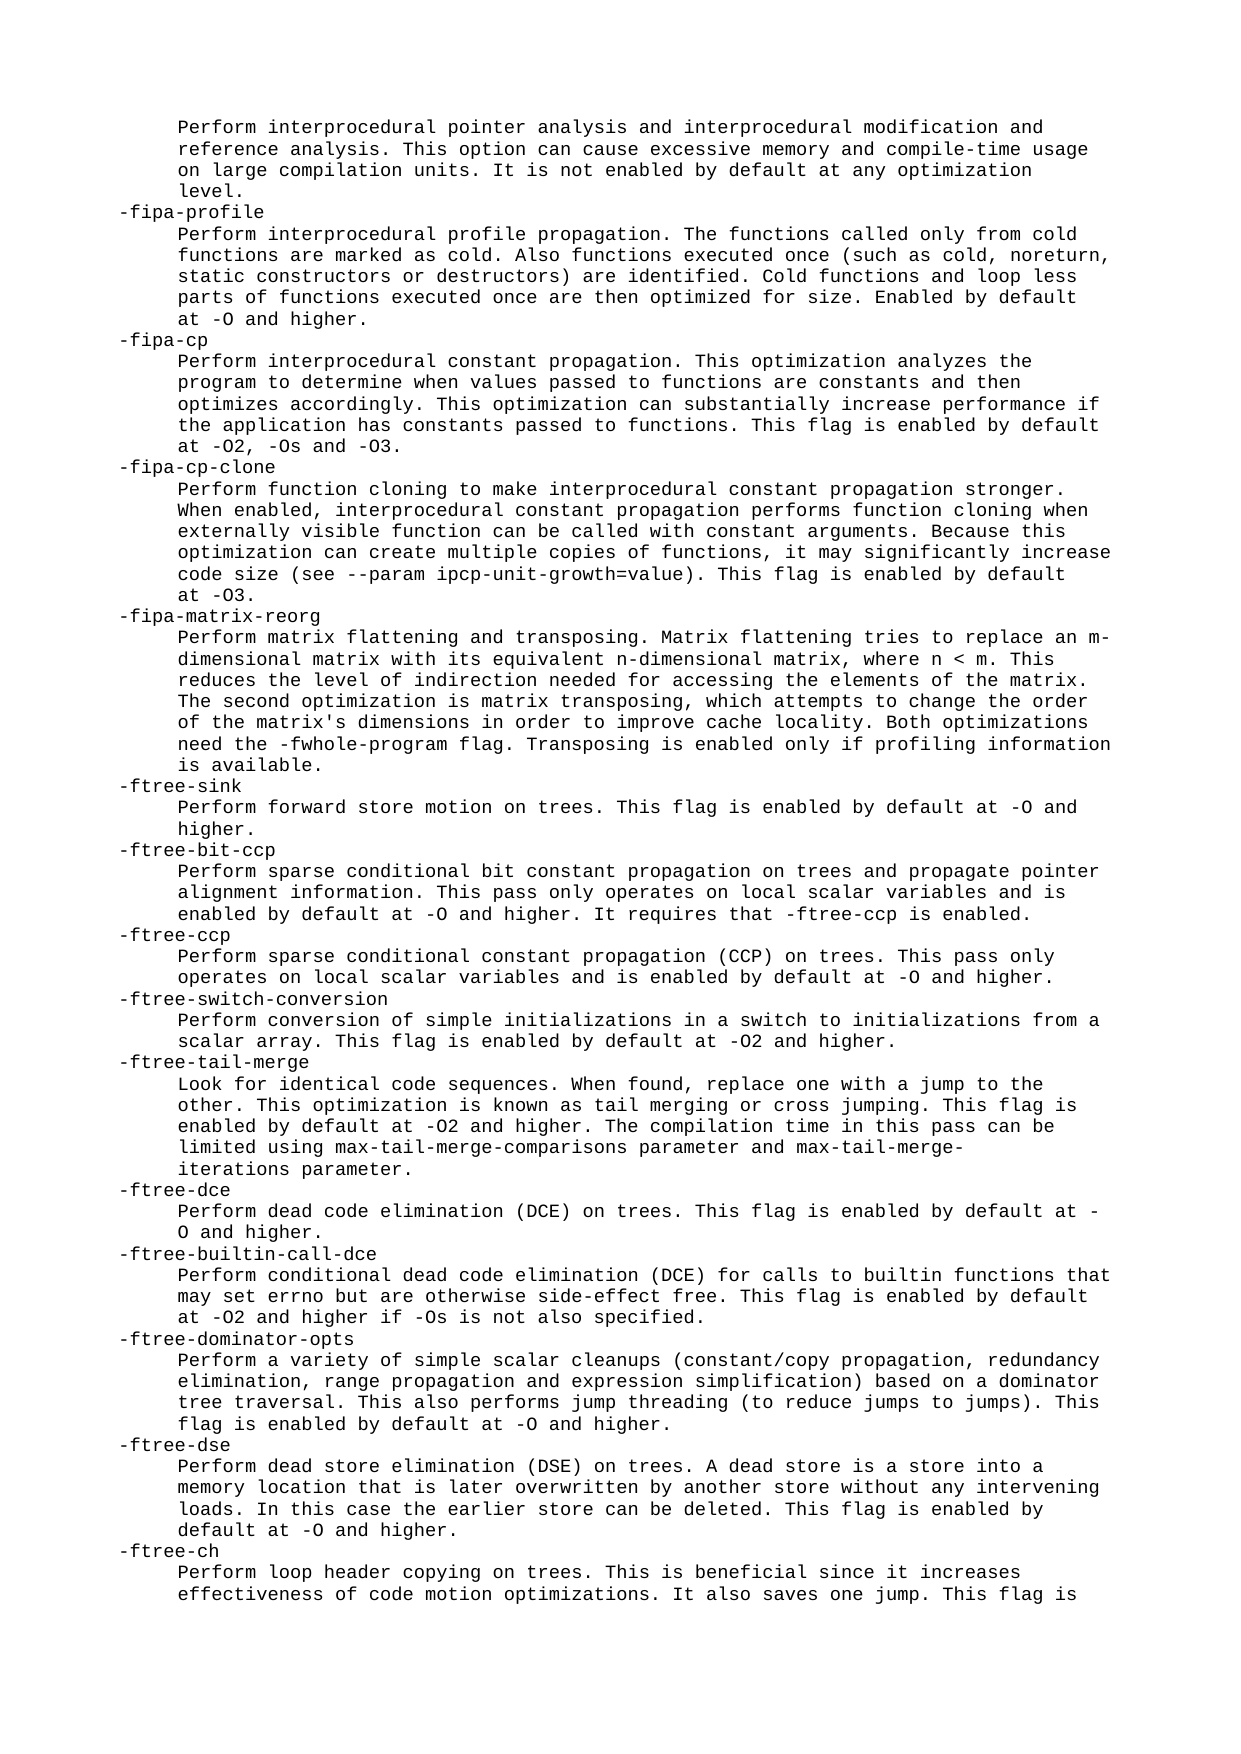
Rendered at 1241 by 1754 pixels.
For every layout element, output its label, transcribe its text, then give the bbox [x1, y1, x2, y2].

list Perform conversion of simple initializations in a switch to initializations from a scalar array. This flag is enabled by default at -O2 and higher. [177, 1011, 1122, 1053]
subtitle -ftree-ch [118, 1542, 1122, 1563]
list Perform dead store elimination (DSE) on trees. A dead store is a store into a memory location that is later overwritten by another store without any intervening loads. In this case the earlier store can be deleted. This flag is enabled by default at -O and higher. [177, 1457, 1122, 1542]
list Perform conditional dead code elimination (DCE) for calls to builtin functions that may set errno but are otherwise side-effect free. This flag is enabled by default at -O2 and higher if -Os is not also specified. [177, 1266, 1122, 1329]
list Perform loop header copying on trees. This is beneficial since it increases effectiveness of code motion optimizations. It also saves one jump. This flag is [177, 1563, 1122, 1606]
subtitle -ftree-dse [118, 1436, 1122, 1457]
subtitle -ftree-dce [118, 1181, 1122, 1202]
subtitle -fipa-matrix-reorg [118, 607, 1122, 628]
list Perform function cloning to make interprocedural constant propagation stronger. When enabled, interprocedural constant propagation performs function cloning when externally visible function can be called with constant arguments. Because this optimization can create multiple copies of functions, it may significantly increase code size (see --param ipcp-unit-growth=value). This flag is enabled by default at -O3. [177, 479, 1122, 607]
list Perform sparse conditional bit constant propagation on trees and propagate pointer alignment information. This pass only operates on local scalar variables and is enabled by default at -O and higher. It requires that -ftree-ccp is enabled. [177, 862, 1122, 926]
list Perform dead code elimination (DCE) on trees. This flag is enabled by default at -O and higher. [177, 1202, 1122, 1244]
subtitle -ftree-ccp [118, 926, 1122, 947]
subtitle -ftree-tail-merge [118, 1053, 1122, 1074]
list Perform sparse conditional constant propagation (CCP) on trees. This pass only operates on local scalar variables and is enabled by default at -O and higher. [177, 947, 1122, 989]
list Look for identical code sequences. When found, replace one with a jump to the other. This optimization is known as tail merging or cross jumping. This flag is enabled by default at -O2 and higher. The compilation time in this pass can be limited using max-tail-merge-comparisons parameter and max-tail-merge-iterations parameter. [177, 1074, 1122, 1181]
subtitle -ftree-switch-conversion [118, 989, 1122, 1011]
list Perform interprocedural pointer analysis and interprocedural modification and reference analysis. This option can cause excessive memory and compile-time usage on large compilation units. It is not enabled by default at any optimization level. [177, 118, 1122, 203]
subtitle -ftree-builtin-call-dce [118, 1244, 1122, 1266]
list Perform interprocedural profile propagation. The functions called only from cold functions are marked as cold. Also functions executed once (such as cold, noreturn, static constructors or destructors) are identified. Cold functions and loop less parts of functions executed once are then optimized for size. Enabled by default at -O and higher. [177, 224, 1122, 331]
subtitle -fipa-cp-clone [118, 458, 1122, 479]
subtitle -ftree-dominator-opts [118, 1329, 1122, 1351]
list Perform interprocedural constant propagation. This optimization analyzes the program to determine when values passed to functions are constants and then optimizes accordingly. This optimization can substantially increase performance if the application has constants passed to functions. This flag is enabled by default at -O2, -Os and -O3. [177, 352, 1122, 458]
subtitle -ftree-sink [118, 777, 1122, 798]
list Perform a variety of simple scalar cleanups (constant/copy propagation, redundancy elimination, range propagation and expression simplification) based on a dominator tree traversal. This also performs jump threading (to reduce jumps to jumps). This flag is enabled by default at -O and higher. [177, 1351, 1122, 1436]
list Perform forward store motion on trees. This flag is enabled by default at -O and higher. [177, 798, 1122, 841]
list Perform matrix flattening and transposing. Matrix flattening tries to replace an m-dimensional matrix with its equivalent n-dimensional matrix, where n < m. This reduces the level of indirection needed for accessing the elements of the matrix. The second optimization is matrix transposing, which attempts to change the order of the matrix's dimensions in order to improve cache locality. Both optimizations need the -fwhole-program flag. Transposing is enabled only if profiling information is available. [177, 628, 1122, 777]
subtitle -ftree-bit-ccp [118, 841, 1122, 862]
subtitle -fipa-cp [118, 331, 1122, 352]
subtitle -fipa-profile [118, 203, 1122, 224]
